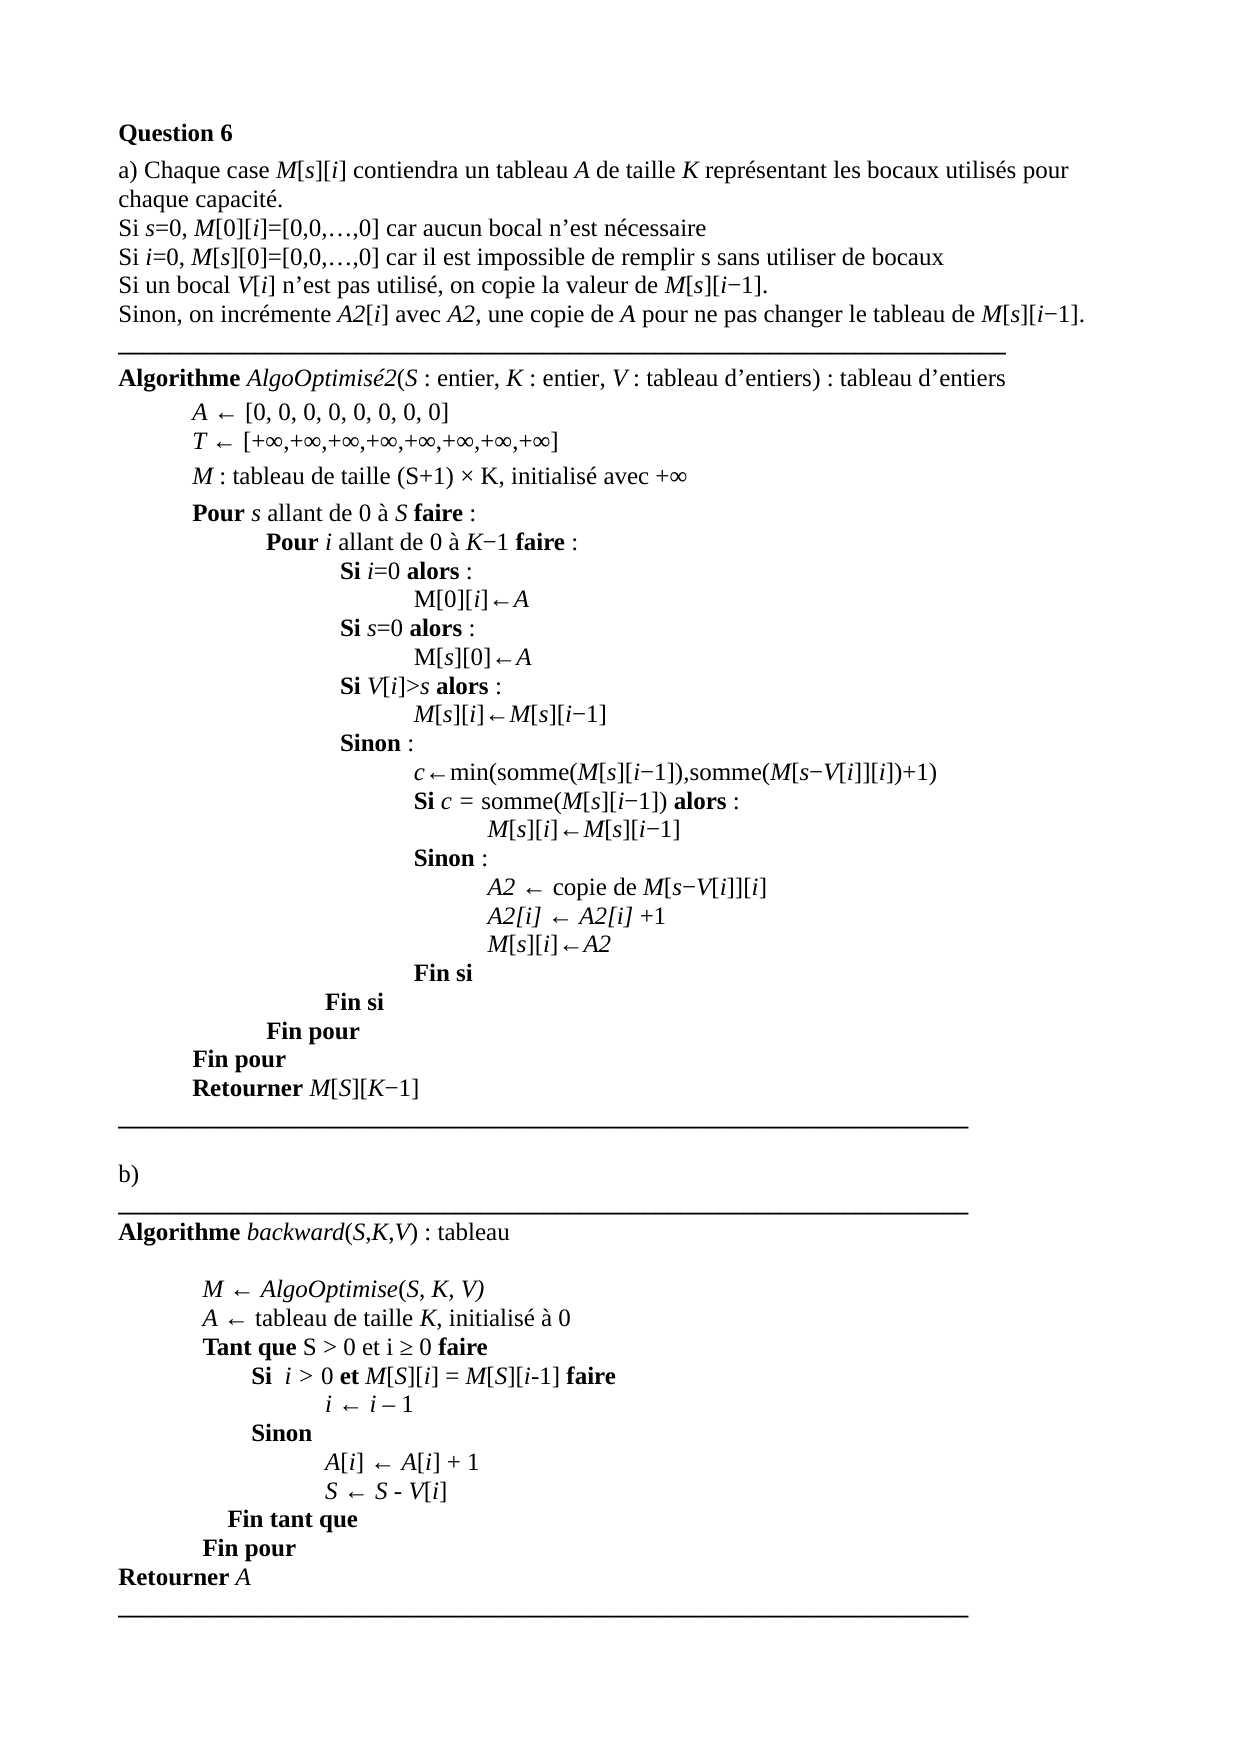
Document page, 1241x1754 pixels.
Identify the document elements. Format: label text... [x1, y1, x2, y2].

list A ← [0, 0, 0, 0, 0, 0, 0, 0] [162, 397, 1122, 426]
text Retourner A [118, 1562, 1122, 1591]
text ____________________________________________________________________ [118, 1102, 1122, 1131]
list M[s][i]←A2 [458, 929, 1122, 958]
text Sinon, on incrémente A2[i] avec A2, une copie de A pour ne pas changer le tableau de M[s][i−1]. [118, 299, 1122, 328]
text Sinon A[i] ← A[i] + 1 S ← S - V[i] Fin tant que Fin pour [177, 1418, 1122, 1562]
list c←min⁡(somme(M[s][i−1]),somme(M[s−V[i]][i])+1) [384, 757, 1122, 786]
text Tant que S > 0 et i ≥ 0 faire Si i > 0 et M[S][i] = M[S][i-1] faire [177, 1332, 1122, 1389]
list Fin pour [236, 1016, 1122, 1044]
list Fin si [384, 958, 1122, 987]
text Question 6 [118, 118, 1122, 147]
list Si V[i]>s alors : M[s][i]←M[s][i−1] [310, 671, 1122, 728]
list M : tableau de taille (S+1) × K, initialisé avec +∞ [162, 461, 1122, 489]
list T ← [+∞,+∞,+∞,+∞,+∞,+∞,+∞,+∞] [162, 426, 1122, 455]
list Fin si [296, 987, 1122, 1016]
text Si i=0, M[s][0]=[0,0,…,0] car il est impossible de remplir s sans utiliser de bocaux [118, 242, 1122, 271]
text a) Chaque case M[s][i] contiendra un tableau A de taille K représentant les bocaux utilisés pour chaque capacité. Si s=0, M[0][i]=[0,0,…,0] car aucun bocal n’est nécessaire [118, 156, 1122, 242]
list Retourner M[S][K−1] [162, 1073, 1122, 1102]
list Pour s allant de 0 à S faire : [162, 498, 1122, 527]
text ____________________________________________________________________ [118, 1188, 1122, 1217]
text Algorithme AlgoOptimisé2(S : entier, K : entier, V : tableau d’entiers) : tableau d’entiers [118, 363, 1122, 391]
list A2[i] ← A2[i] +1 [458, 901, 1122, 929]
list Si s=0 alors : M[s][0]←A [310, 613, 1122, 671]
list Sinon : [384, 843, 1122, 872]
text Si un bocal V[i] n’est pas utilisé, on copie la valeur de M[s][i−1]. [118, 271, 1122, 299]
text M ← AlgoOptimise(S, K, V) A ← tableau de taille K, initialisé à 0 [177, 1246, 1122, 1332]
text Algorithme backward(S,K,V) : tableau [118, 1217, 1122, 1246]
text b) [118, 1159, 1122, 1188]
text _______________________________________________________________________ [118, 328, 1122, 357]
text ____________________________________________________________________ [118, 1591, 1122, 1619]
list Sinon : [310, 728, 1122, 757]
list Si c = somme(M[s][i−1]) alors : M[s][i]←M[s][i−1] [384, 786, 1122, 843]
text i ← i – 1 [177, 1389, 1122, 1418]
list A2 ← copie de M[s−V[i]][i] [458, 872, 1122, 901]
list Pour i allant de 0 à K−1 faire : [236, 527, 1122, 556]
list Si i=0 alors : M[0][i]←A [310, 556, 1122, 613]
list Fin pour [163, 1044, 1122, 1073]
